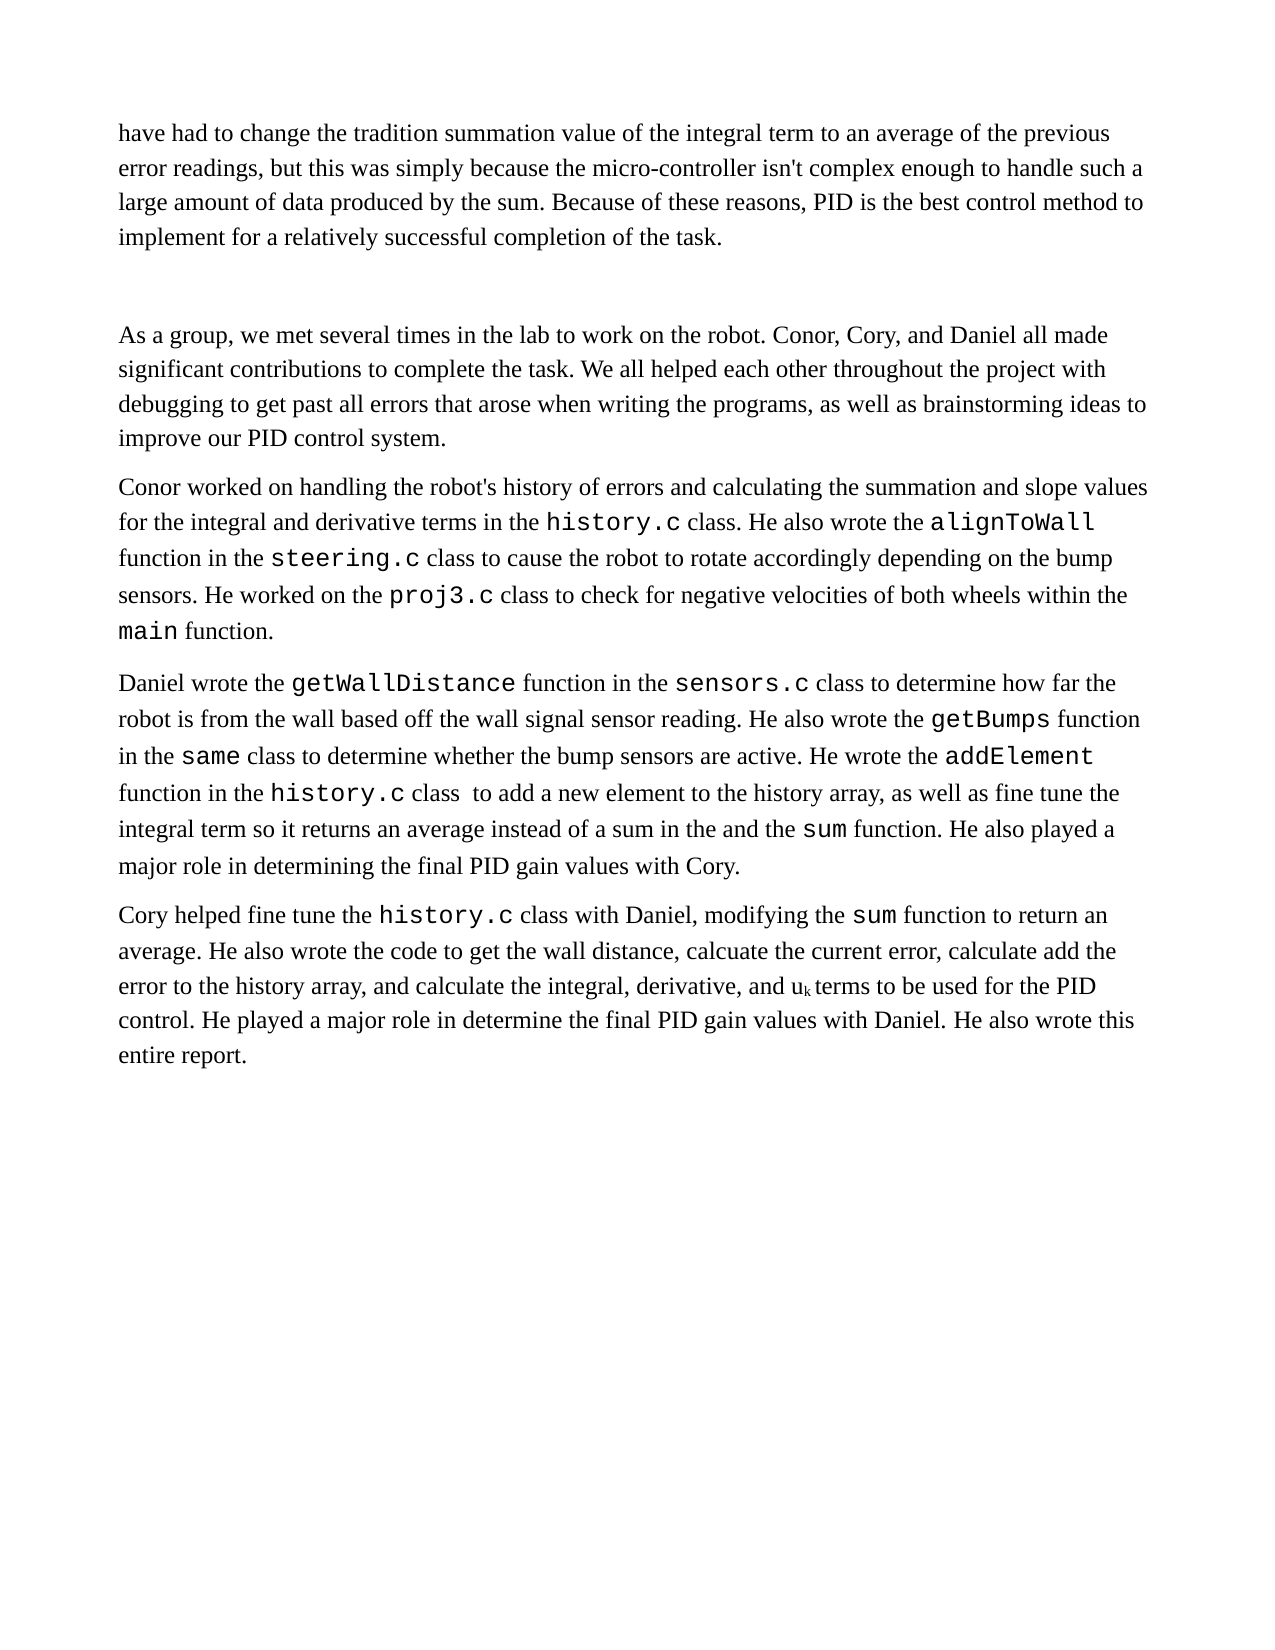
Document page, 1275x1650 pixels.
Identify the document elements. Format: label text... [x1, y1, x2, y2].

text As a group, we met several times in the lab to work on the robot. Conor, Cory, and Daniel all made significant contributions to complete the task. We all helped each other throughout the project with debugging to get past all errors that arose when writing the programs, as well as brainstorming ideas to improve our PID control system. [118, 320, 1157, 452]
text have had to change the tradition summation value of the integral term to an average of the previous error readings, but this was simply because the micro-controller isn't complex enough to handle such a large amount of data produced by the sum. Because of these reasons, PID is the best control method to implement for a relatively successful completion of the task. [118, 118, 1157, 250]
text Conor worked on handling the robot's history of errors and calculating the summation and slope values for the integral and derivative terms in the history.c class. He also wrote the alignToWall function in the steering.c class to cause the robot to rotate accordingly depending on the bump sensors. He worked on the proj3.c class to check for negative velocities of both wheels within the main function. [118, 472, 1157, 647]
text Cory helped fine tune the history.c class with Daniel, modifying the sum function to return an average. He also wrote the code to get the wall distance, calcuate the current error, calculate add the error to the history array, and calculate the integral, derivative, and uk terms to be used for the PID control. He played a major role in determine the final PID gain values with Daniel. He also wrote this entire report. [118, 900, 1157, 1068]
text Daniel wrote the getWallDistance function in the sensors.c class to determine how far the robot is from the wall based off the wall signal sensor reading. He also wrote the getBumps function in the same class to determine whether the bump sensors are active. He wrote the addElement function in the history.c class to add a new element to the history array, as well as fine tune the integral term so it returns an average instead of a sum in the and the sum function. He also played a major role in determining the final PID gain values with Cory. [118, 668, 1157, 879]
